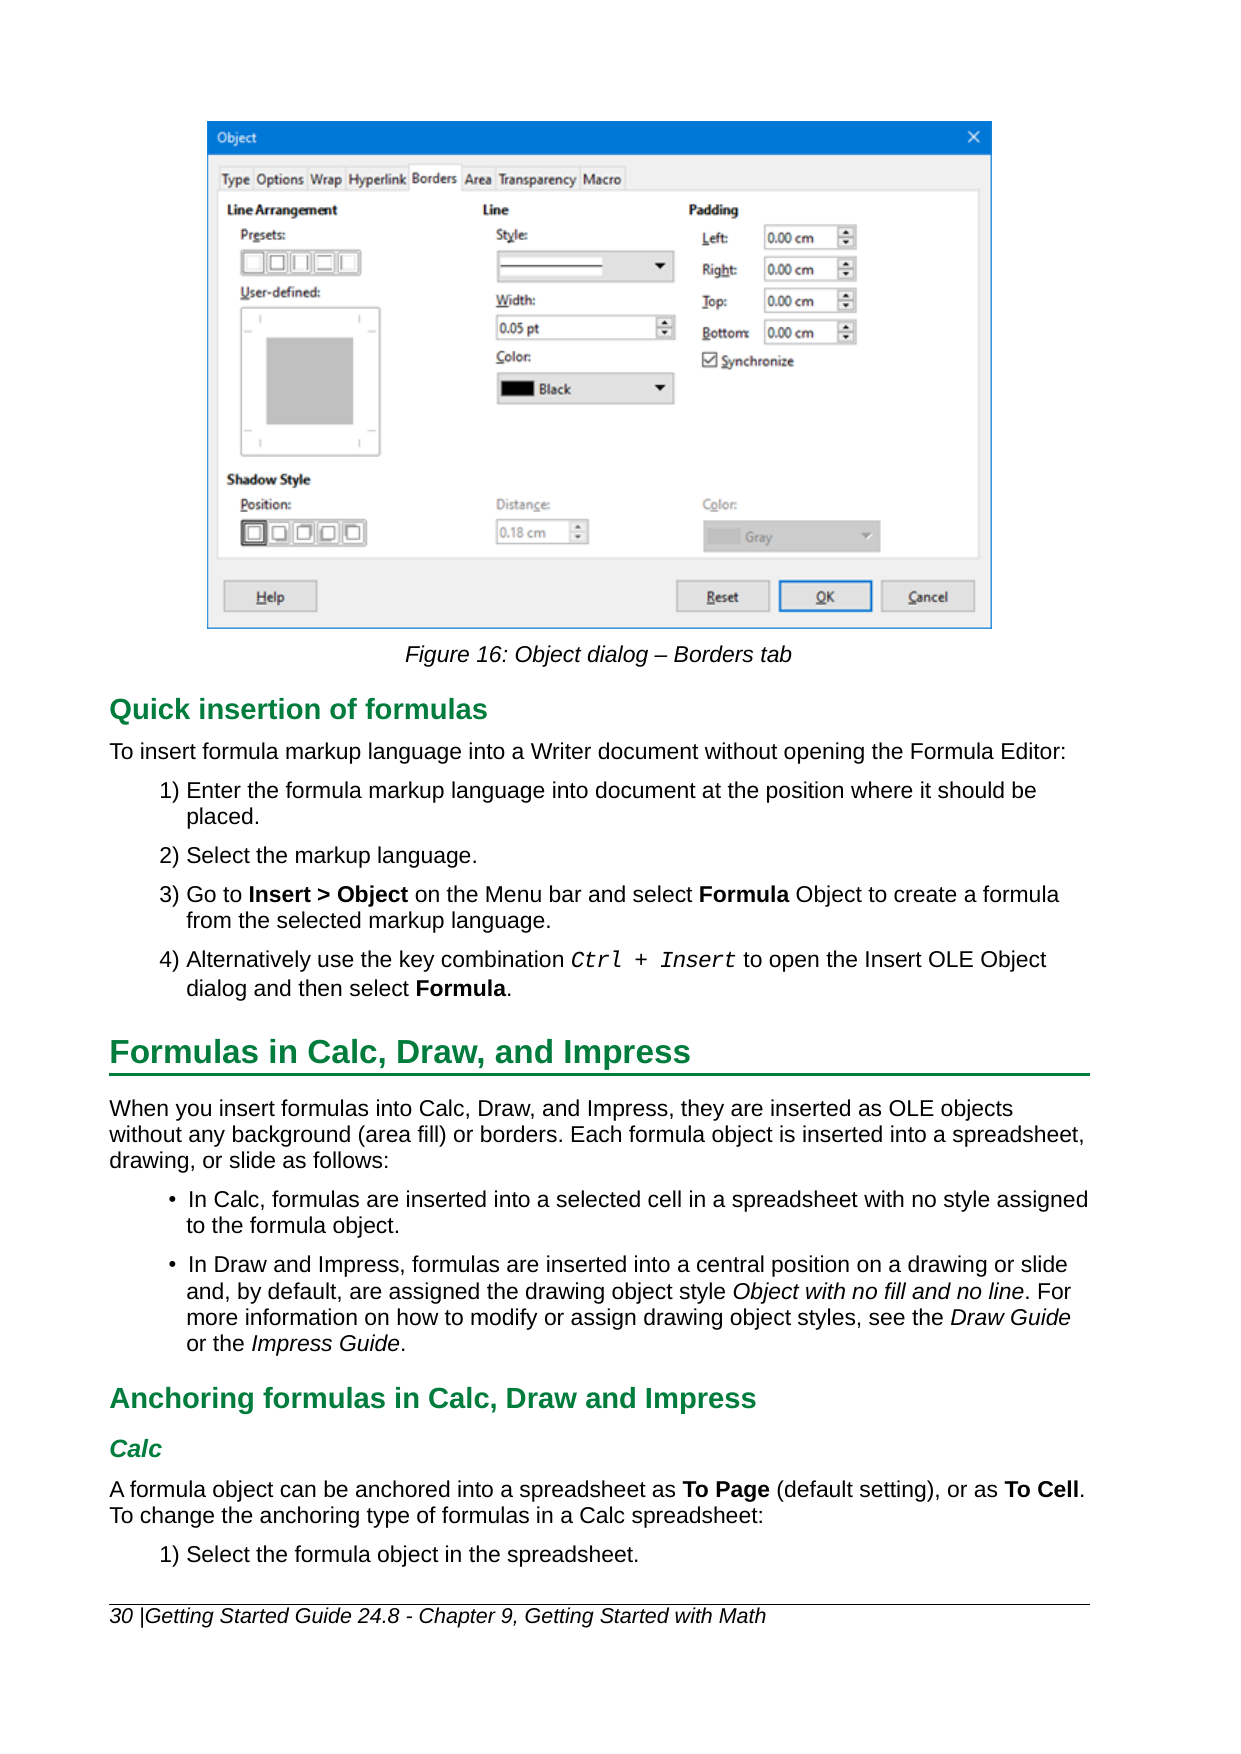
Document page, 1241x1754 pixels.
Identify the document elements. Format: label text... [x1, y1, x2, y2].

list To insert formula markup language into a Writer document without opening the Formula Editor: [109, 738, 1090, 764]
picture [207, 121, 992, 629]
list Enter the formula markup language into document at the position where it should be placed. [186, 777, 1090, 830]
subtitle Calc [109, 1434, 1090, 1463]
list Alternatively use the key combination Ctrl + Insert to open the Insert OLE Object dialog and then select Formula. [186, 946, 1090, 1001]
list Go to Insert > Object on the Menu bar and select Formula Object to create a formula from the selected markup language. [186, 881, 1090, 934]
list Select the formula object in the spreadsheet. [186, 1541, 1090, 1567]
subtitle Quick insertion of formulas [109, 692, 1090, 726]
list A formula object can be anchored into a spreadsheet as To Page (default setting), or as To Cell. To change the anchoring type of formulas in a Calc spreadsheet: [109, 1476, 1090, 1528]
list In Calc, formulas are inserted into a selected cell in a spreadsheet with no style assigned to the formula object. [168, 1186, 1090, 1239]
text Figure 16: Object dialog – Borders tab [207, 641, 992, 667]
list In Draw and Impress, formulas are inserted into a central position on a drawing or slide and, by default, are assigned the drawing object style Object with no fill and no line. For more information on how to modify or assign drawing object styles, see the Draw Guide or the Impress Guide. [168, 1251, 1090, 1357]
subtitle Formulas in Calc, Draw, and Impress [109, 1032, 1090, 1073]
subtitle Anchoring formulas in Calc, Draw and Impress [109, 1381, 1090, 1415]
list When you insert formulas into Calc, Draw, and Impress, they are inserted as OLE objects without any background (area fill) or borders. Each formula object is inserted into a spreadsheet, drawing, or slide as follows: [109, 1094, 1090, 1173]
list Select the markup language. [186, 842, 1090, 868]
